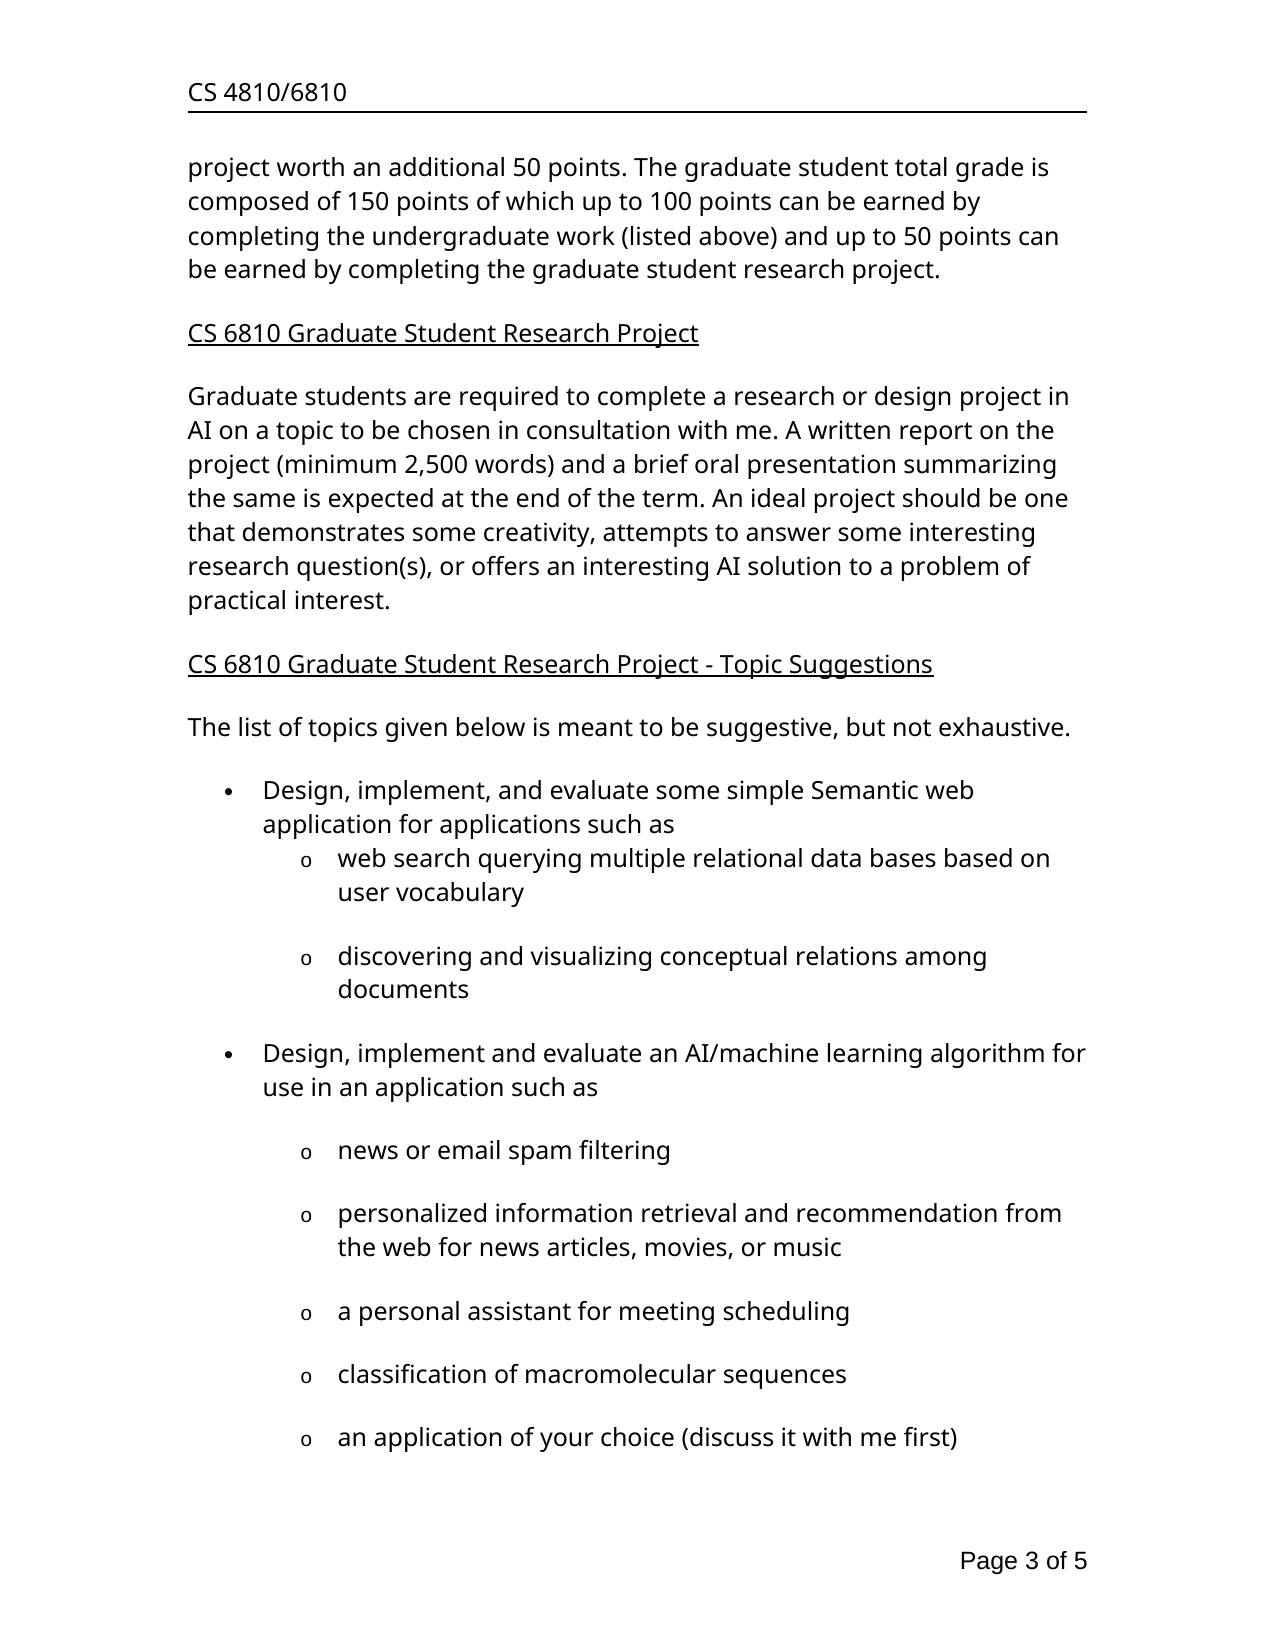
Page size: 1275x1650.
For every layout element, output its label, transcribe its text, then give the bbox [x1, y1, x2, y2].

list an application of your choice (discuss it with me first) [300, 1420, 1087, 1454]
text CS 6810 Graduate Student Research Project - Topic Suggestions [187, 646, 1087, 680]
list Design, implement and evaluate an AI/machine learning algorithm for use in an application such as [225, 1035, 1087, 1103]
list a personal assistant for meeting scheduling [300, 1293, 1087, 1327]
text Graduate students are required to complete a research or design project in AI on a topic to be chosen in consultation with me. A written report on the project (minimum 2,500 words) and a brief oral presentation summarizing the same is expected at the end of the term. An ideal project should be one that demonstrates some creativity, attempts to answer some interesting research question(s), or offers an interesting AI solution to a problem of practical interest. [187, 379, 1087, 617]
list classification of macromolecular sequences [300, 1356, 1087, 1391]
text The list of topics given below is meant to be suggestive, but not exhaustive. [187, 709, 1087, 743]
list discovering and visualizing conceptual relations among documents [300, 938, 1087, 1006]
list Design, implement, and evaluate some simple Semantic web application for applications such as [225, 773, 1087, 841]
list news or email spam filtering [300, 1133, 1087, 1167]
text project worth an additional 50 points. The graduate student total grade is composed of 150 points of which up to 100 points can be earned by completing the undergraduate work (listed above) and up to 50 points can be earned by completing the graduate student research project. [187, 150, 1087, 286]
list web search querying multiple relational data bases based on user vocabulary [300, 841, 1087, 909]
text CS 6810 Graduate Student Research Project [187, 315, 1087, 349]
list personalized information retrieval and recommendation from the web for news articles, movies, or music [300, 1196, 1087, 1264]
